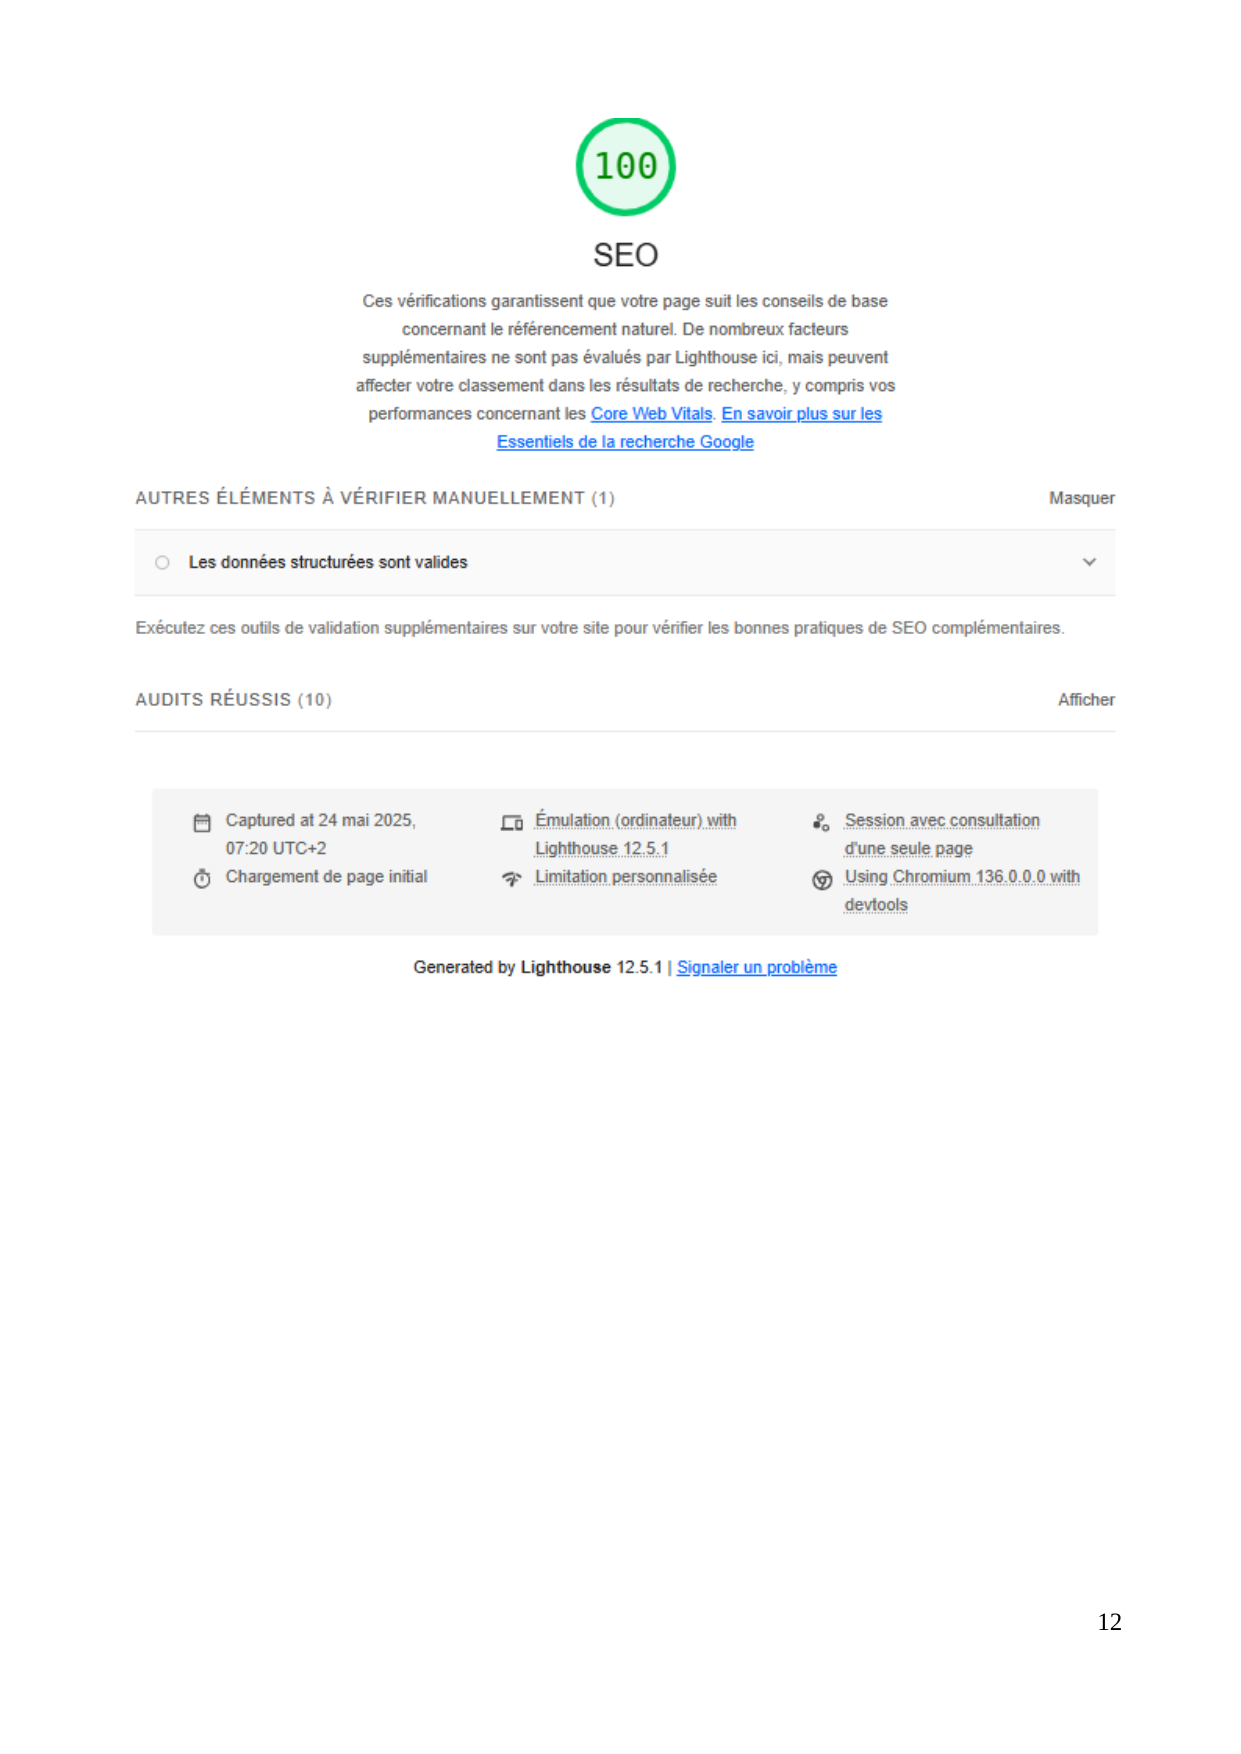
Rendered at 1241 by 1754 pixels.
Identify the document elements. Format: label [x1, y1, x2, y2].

picture [118, 118, 1122, 978]
